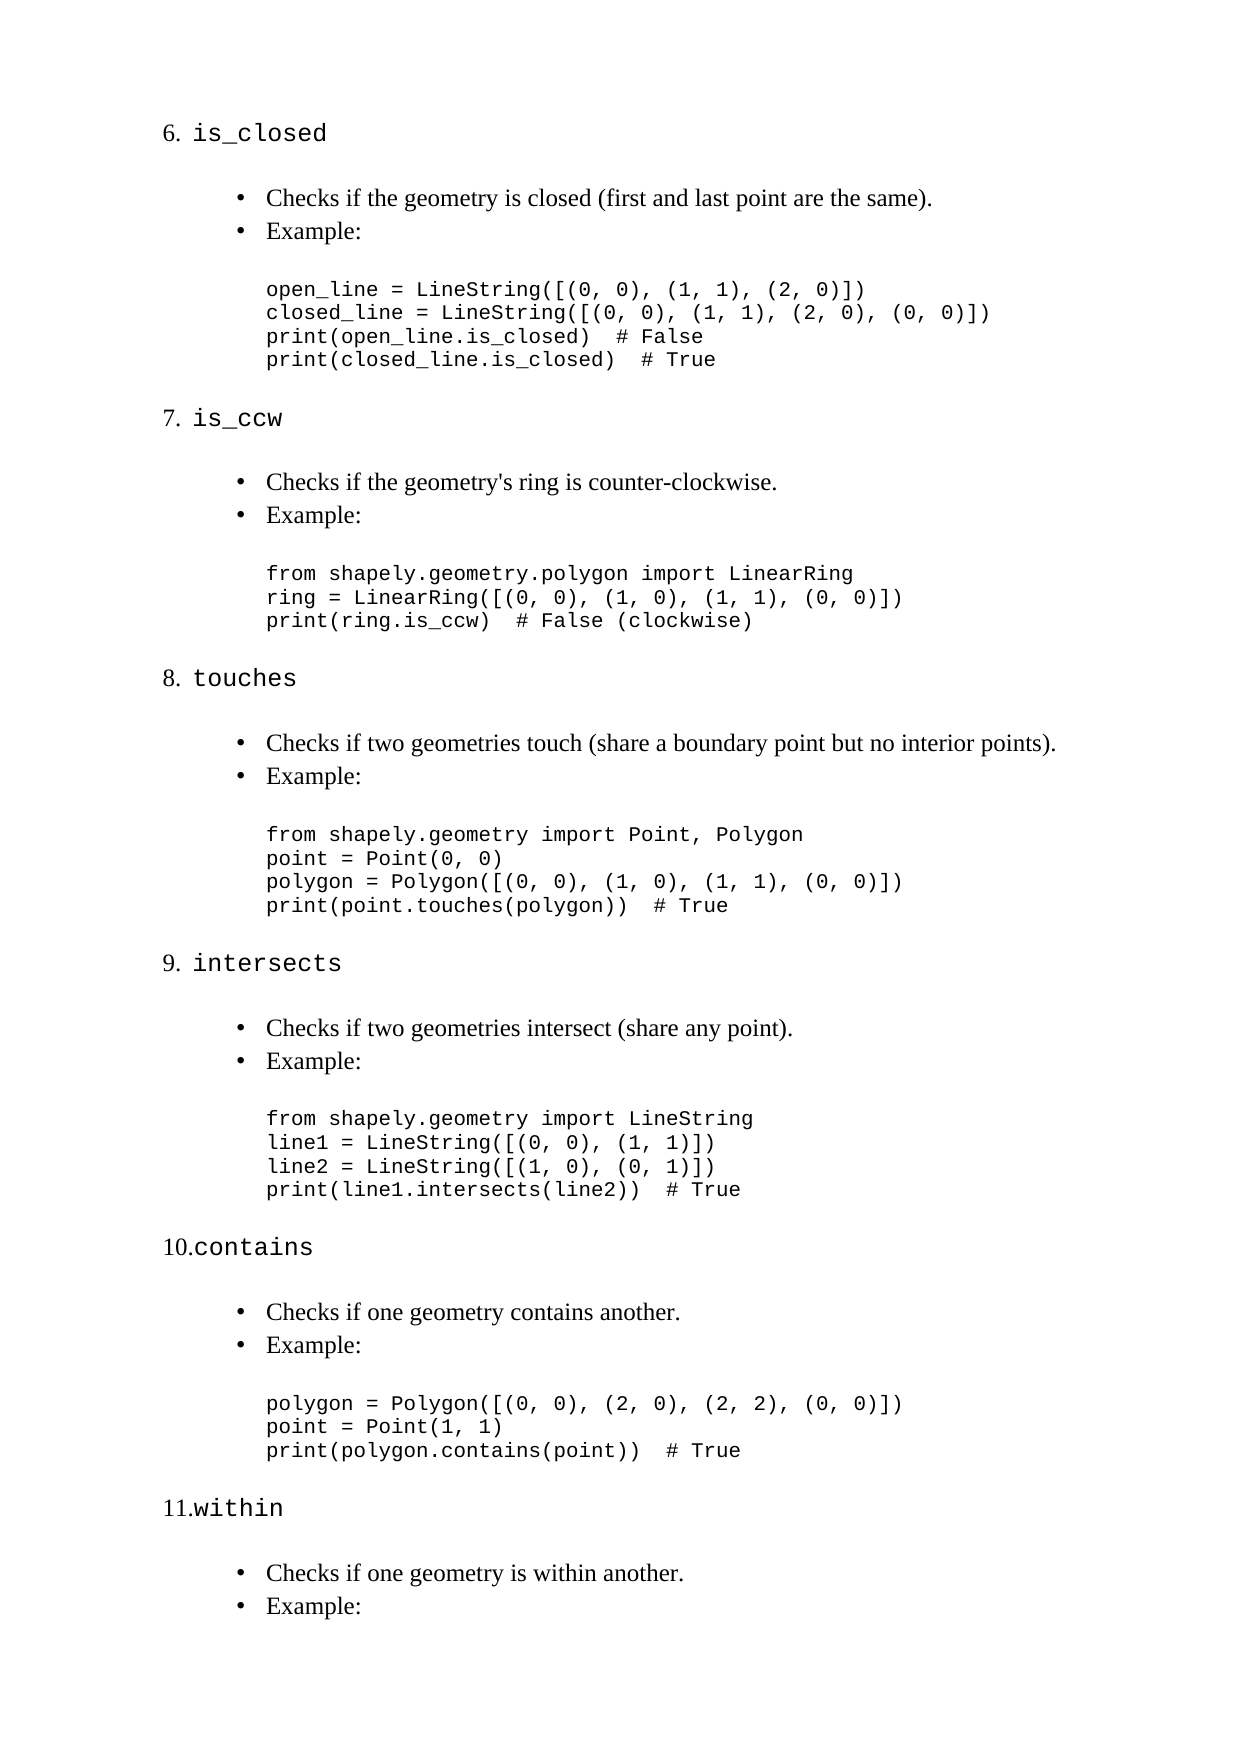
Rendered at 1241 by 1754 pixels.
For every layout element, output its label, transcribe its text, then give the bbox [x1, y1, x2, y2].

list polygon = Polygon([(0, 0), (1, 0), (1, 1), (0, 0)]) [236, 871, 1122, 895]
list Checks if the geometry is closed (first and last point are the same). [236, 183, 1122, 212]
list contains [162, 1232, 1122, 1263]
list Example: [236, 1591, 1122, 1620]
list polygon = Polygon([(0, 0), (2, 0), (2, 2), (0, 0)]) [236, 1393, 1122, 1416]
list print(point.touches(polygon)) # True [236, 895, 1122, 918]
list is_ccw [162, 403, 1122, 433]
list print(ring.is_ccw) # False (clockwise) [236, 610, 1122, 634]
list Checks if one geometry contains another. [236, 1297, 1122, 1326]
list Example: [236, 1046, 1122, 1074]
list point = Point(0, 0) [236, 847, 1122, 871]
list closed_line = LineString([(0, 0), (1, 1), (2, 0), (0, 0)]) [236, 302, 1122, 326]
list from shapely.geometry import LineString [236, 1108, 1122, 1132]
list print(closed_line.is_closed) # True [236, 349, 1122, 373]
list is_closed [162, 118, 1122, 149]
list Checks if one geometry is within another. [236, 1558, 1122, 1587]
list print(open_line.is_closed) # False [236, 326, 1122, 349]
list point = Point(1, 1) [236, 1416, 1122, 1440]
list from shapely.geometry.polygon import LinearRing [236, 563, 1122, 587]
list open_line = LineString([(0, 0), (1, 1), (2, 0)]) [236, 278, 1122, 302]
list Example: [236, 1330, 1122, 1359]
list print(polygon.contains(point)) # True [236, 1440, 1122, 1464]
list line1 = LineString([(0, 0), (1, 1)]) [236, 1132, 1122, 1156]
list touches [162, 663, 1122, 694]
list within [162, 1493, 1122, 1524]
list Example: [236, 216, 1122, 245]
list from shapely.geometry import Point, Polygon [236, 824, 1122, 847]
list ring = LinearRing([(0, 0), (1, 0), (1, 1), (0, 0)]) [236, 587, 1122, 610]
list Checks if the geometry's ring is counter-clockwise. [236, 467, 1122, 496]
list line2 = LineString([(1, 0), (0, 1)]) [236, 1156, 1122, 1179]
list Checks if two geometries touch (share a boundary point but no interior points). [236, 728, 1122, 757]
list intersects [162, 948, 1122, 979]
list Example: [236, 501, 1122, 529]
list Checks if two geometries intersect (share any point). [236, 1013, 1122, 1042]
list print(line1.intersects(line2)) # True [236, 1179, 1122, 1203]
list Example: [236, 761, 1122, 790]
